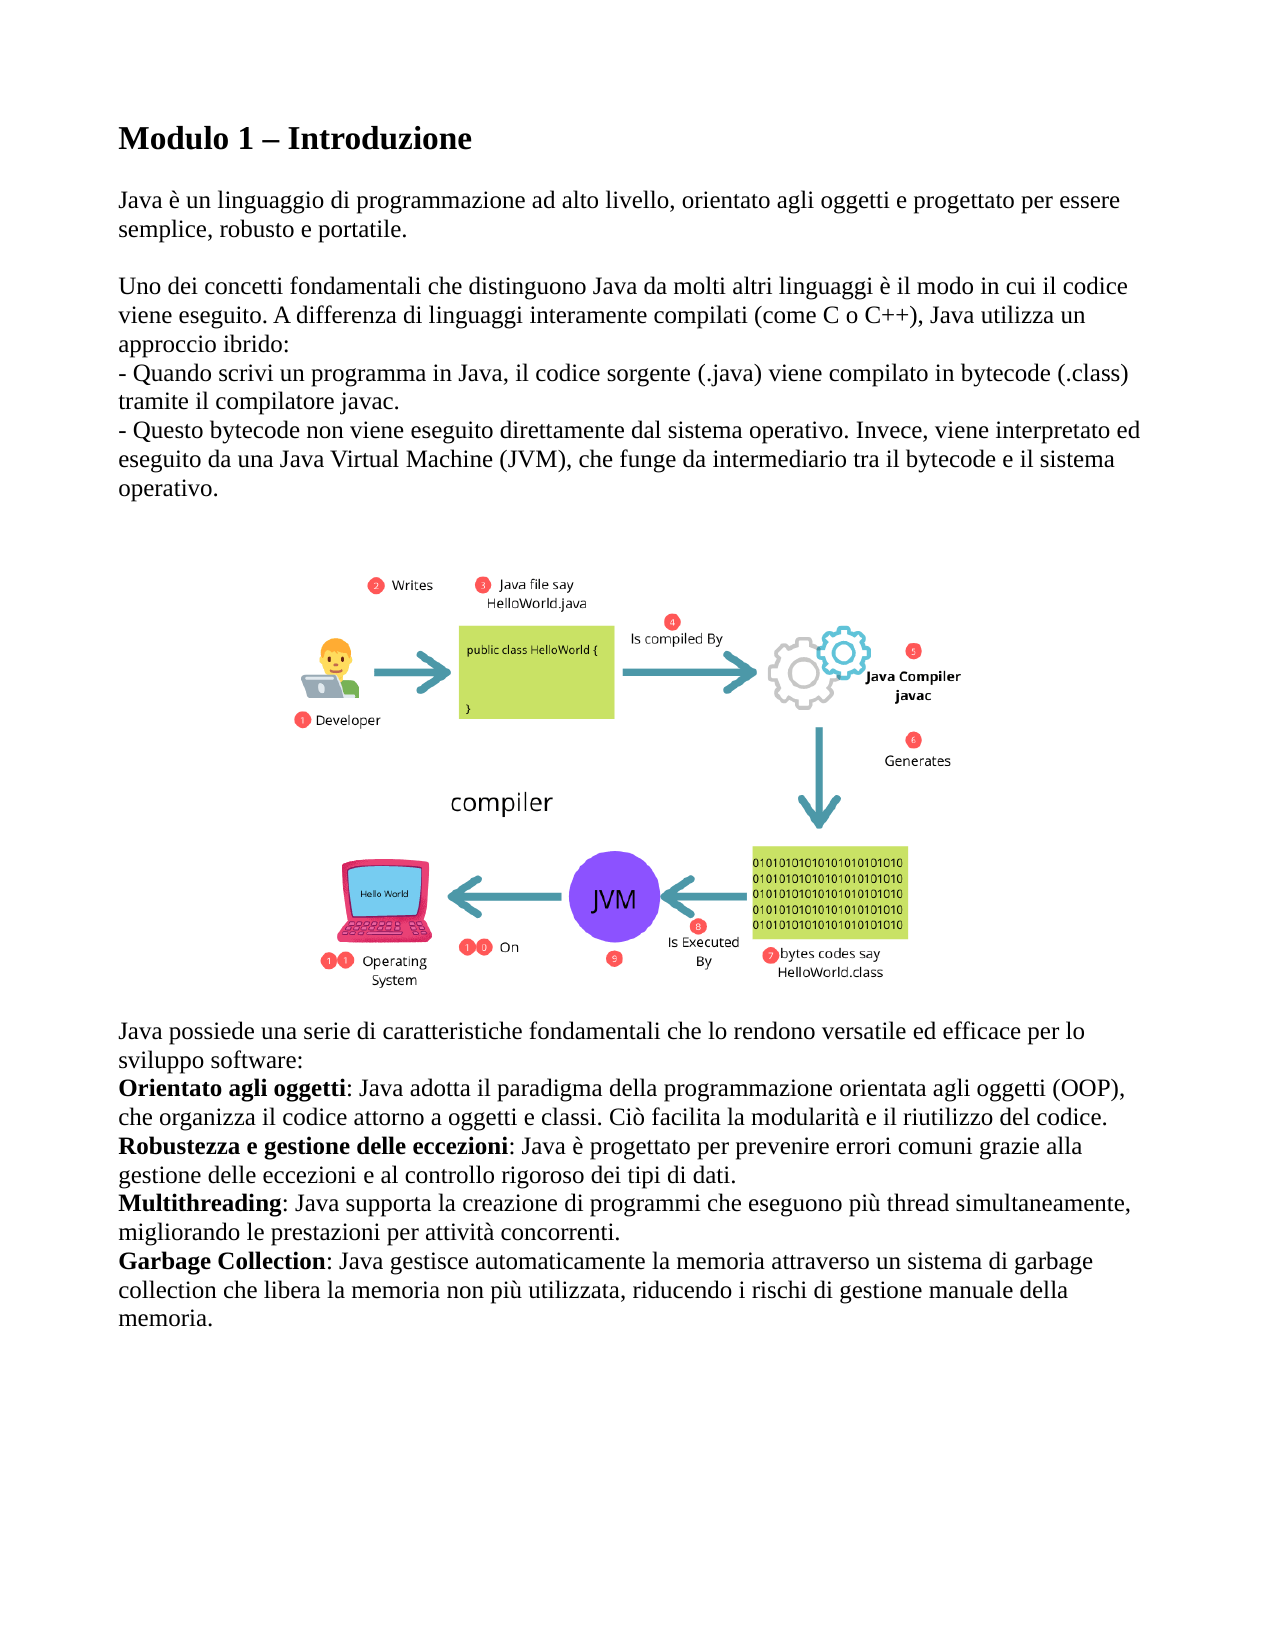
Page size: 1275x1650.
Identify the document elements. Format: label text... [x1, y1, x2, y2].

text Multithreading: Java supporta la creazione di programmi che eseguono più thread simultaneamente, migliorando le prestazioni per attività concorrenti. [118, 1188, 1157, 1246]
text Orientato agli oggetti: Java adotta il paradigma della programmazione orientata agli oggetti (OOP), che organizza il codice attorno a oggetti e classi. Ciò facilita la modularità e il riutilizzo del codice. [118, 1073, 1157, 1131]
text - Quando scrivi un programma in Java, il codice sorgente (.java) viene compilato in bytecode (.class) tramite il compilatore javac. [118, 358, 1157, 415]
text - Questo bytecode non viene eseguito direttamente dal sistema operativo. Invece, viene interpretato ed eseguito da una Java Virtual Machine (JVM), che funge da intermediario tra il bytecode e il sistema operativo. [118, 415, 1157, 501]
text Robustezza e gestione delle eccezioni: Java è progettato per prevenire errori comuni grazie alla gestione delle eccezioni e al controllo rigoroso dei tipi di dati. [118, 1131, 1157, 1188]
text Modulo 1 – Introduzione [118, 118, 1157, 156]
picture [294, 558, 981, 988]
text Java possiede una serie di caratteristiche fondamentali che lo rendono versatile ed efficace per lo sviluppo software: [118, 1016, 1157, 1073]
text Java è un linguaggio di programmazione ad alto livello, orientato agli oggetti e progettato per essere semplice, robusto e portatile. [118, 185, 1157, 243]
text Uno dei concetti fondamentali che distinguono Java da molti altri linguaggi è il modo in cui il codice viene eseguito. A differenza di linguaggi interamente compilati (come C o C++), Java utilizza un approccio ibrido: [118, 271, 1157, 358]
text Garbage Collection: Java gestisce automaticamente la memoria attraverso un sistema di garbage collection che libera la memoria non più utilizzata, riducendo i rischi di gestione manuale della memoria. [118, 1246, 1157, 1332]
